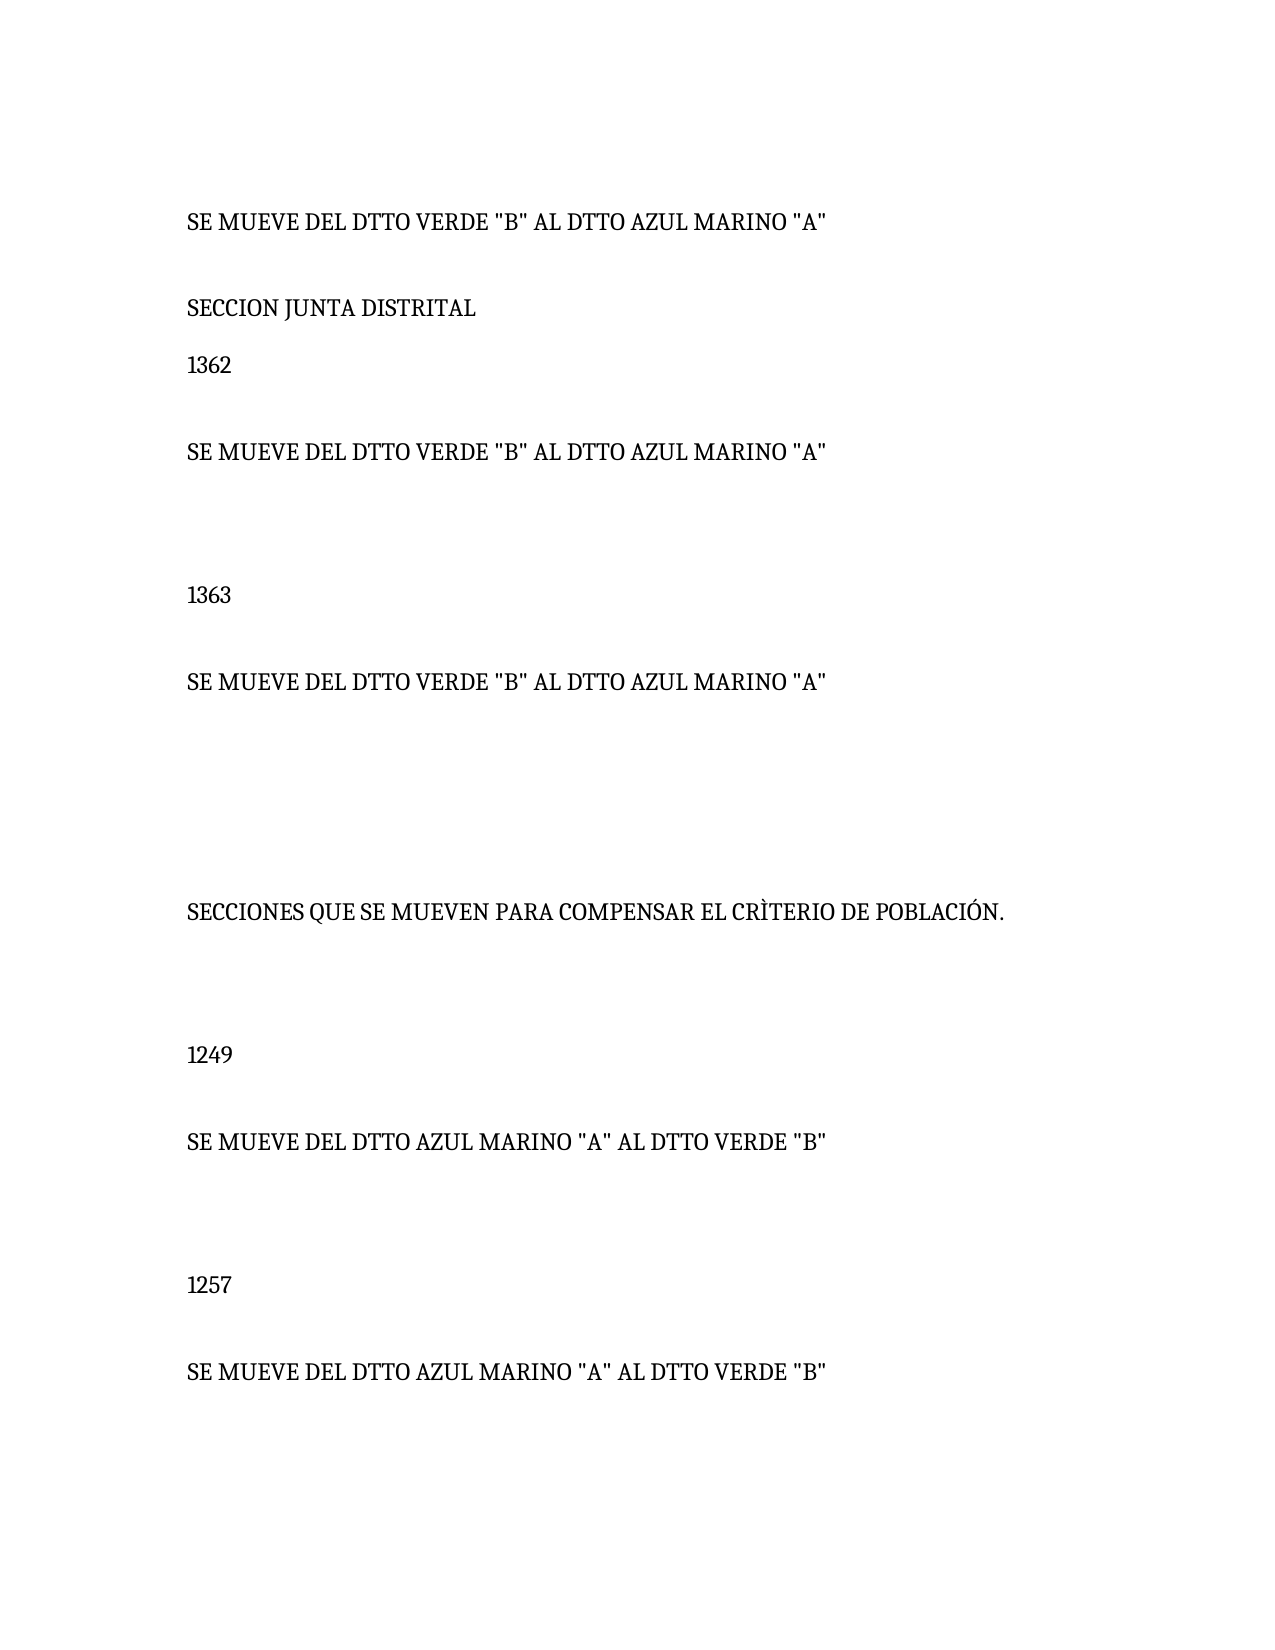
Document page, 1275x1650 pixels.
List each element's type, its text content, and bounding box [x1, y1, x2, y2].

text SE MUEVE DEL DTTO AZUL MARINO "A" AL DTTO VERDE "B" [187, 1357, 1087, 1386]
text SECCION JUNTA DISTRITAL [187, 294, 1087, 322]
text SE MUEVE DEL DTTO VERDE "B" AL DTTO AZUL MARINO "A" [187, 437, 1087, 466]
text 1249 [187, 1041, 1087, 1070]
text 1362 [187, 351, 1087, 380]
text 1363 [187, 581, 1087, 610]
text SECCIONES QUE SE MUEVEN PARA COMPENSAR EL CRÌTERIO DE POBLACIÓN. [187, 897, 1087, 926]
text SE MUEVE DEL DTTO VERDE "B" AL DTTO AZUL MARINO "A" [187, 207, 1087, 236]
text 1257 [187, 1271, 1087, 1300]
text SE MUEVE DEL DTTO AZUL MARINO "A" AL DTTO VERDE "B" [187, 1127, 1087, 1156]
text SE MUEVE DEL DTTO VERDE "B" AL DTTO AZUL MARINO "A" [187, 667, 1087, 696]
